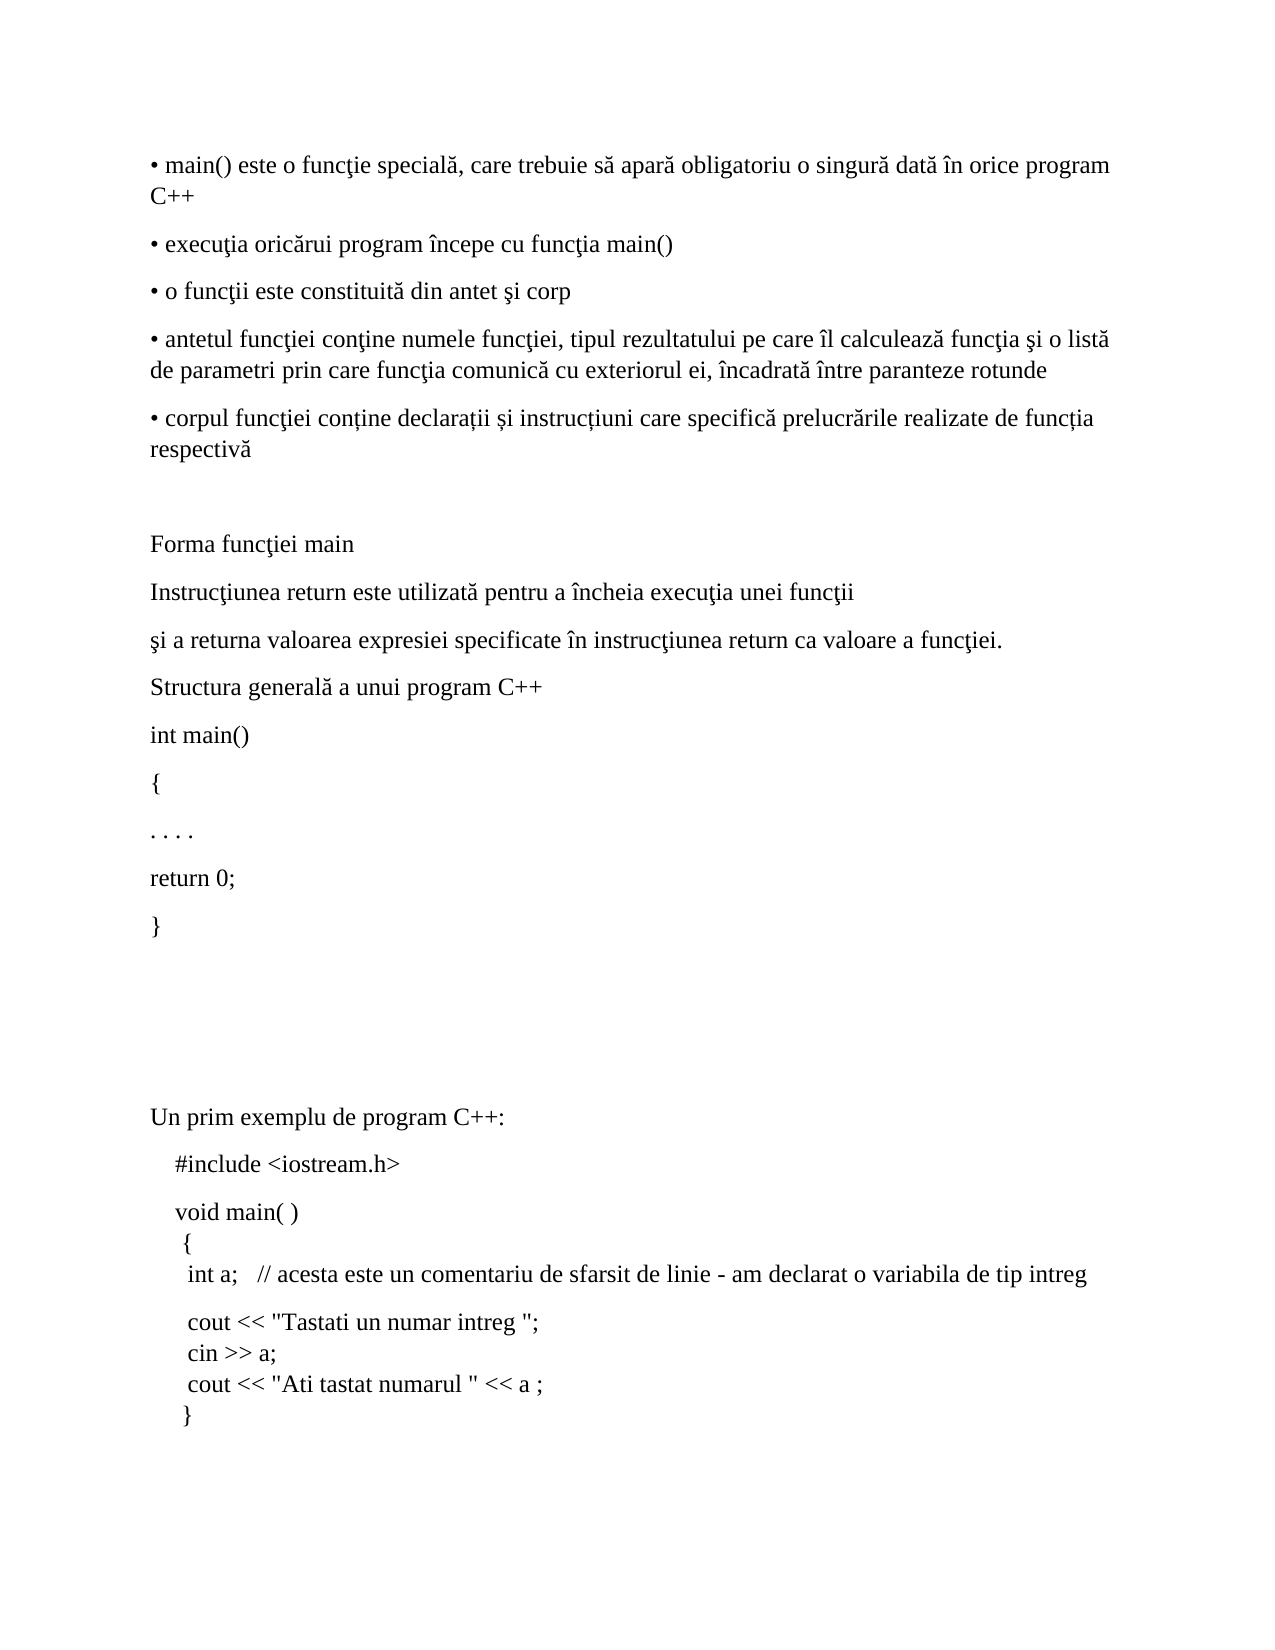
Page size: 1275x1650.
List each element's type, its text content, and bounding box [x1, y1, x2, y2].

text • corpul funcţiei conține declarații și instrucțiuni care specifică prelucrările realizate de funcția respectivă [150, 403, 1125, 463]
text şi a returna valoarea expresiei specificate în instrucţiunea return ca valoare a funcţiei. [150, 625, 1125, 653]
text #include <iostream.h> [150, 1149, 1125, 1178]
text Un prim exemplu de program C++: [150, 1102, 1125, 1131]
text cout << "Tastati un numar intreg "; cin >> a; cout << "Ati tastat numarul " << a ; } [150, 1307, 1125, 1429]
text • antetul funcţiei conţine numele funcţiei, tipul rezultatului pe care îl calculează funcţia şi o listă de parametri prin care funcţia comunică cu exteriorul ei, încadrată între paranteze rotunde [150, 324, 1125, 384]
text Forma funcţiei main [150, 529, 1125, 558]
text return 0; [150, 863, 1125, 892]
text Instrucţiunea return este utilizată pentru a încheia execuţia unei funcţii [150, 577, 1125, 606]
text void main( ) { int a; // acesta este un comentariu de sfarsit de linie - am declarat o variabila de tip intreg [150, 1197, 1125, 1288]
text • execuţia oricărui program începe cu funcţia main() [150, 229, 1125, 257]
text • o funcţii este constituită din antet şi corp [150, 276, 1125, 305]
text • main() este o funcţie specială, care trebuie să apară obligatoriu o singură dată în orice program C++ [150, 150, 1125, 210]
text { [150, 768, 1125, 797]
text . . . . [150, 816, 1125, 844]
text int main() [150, 720, 1125, 749]
text } [150, 911, 1125, 940]
text Structura generală a unui program C++ [150, 672, 1125, 701]
